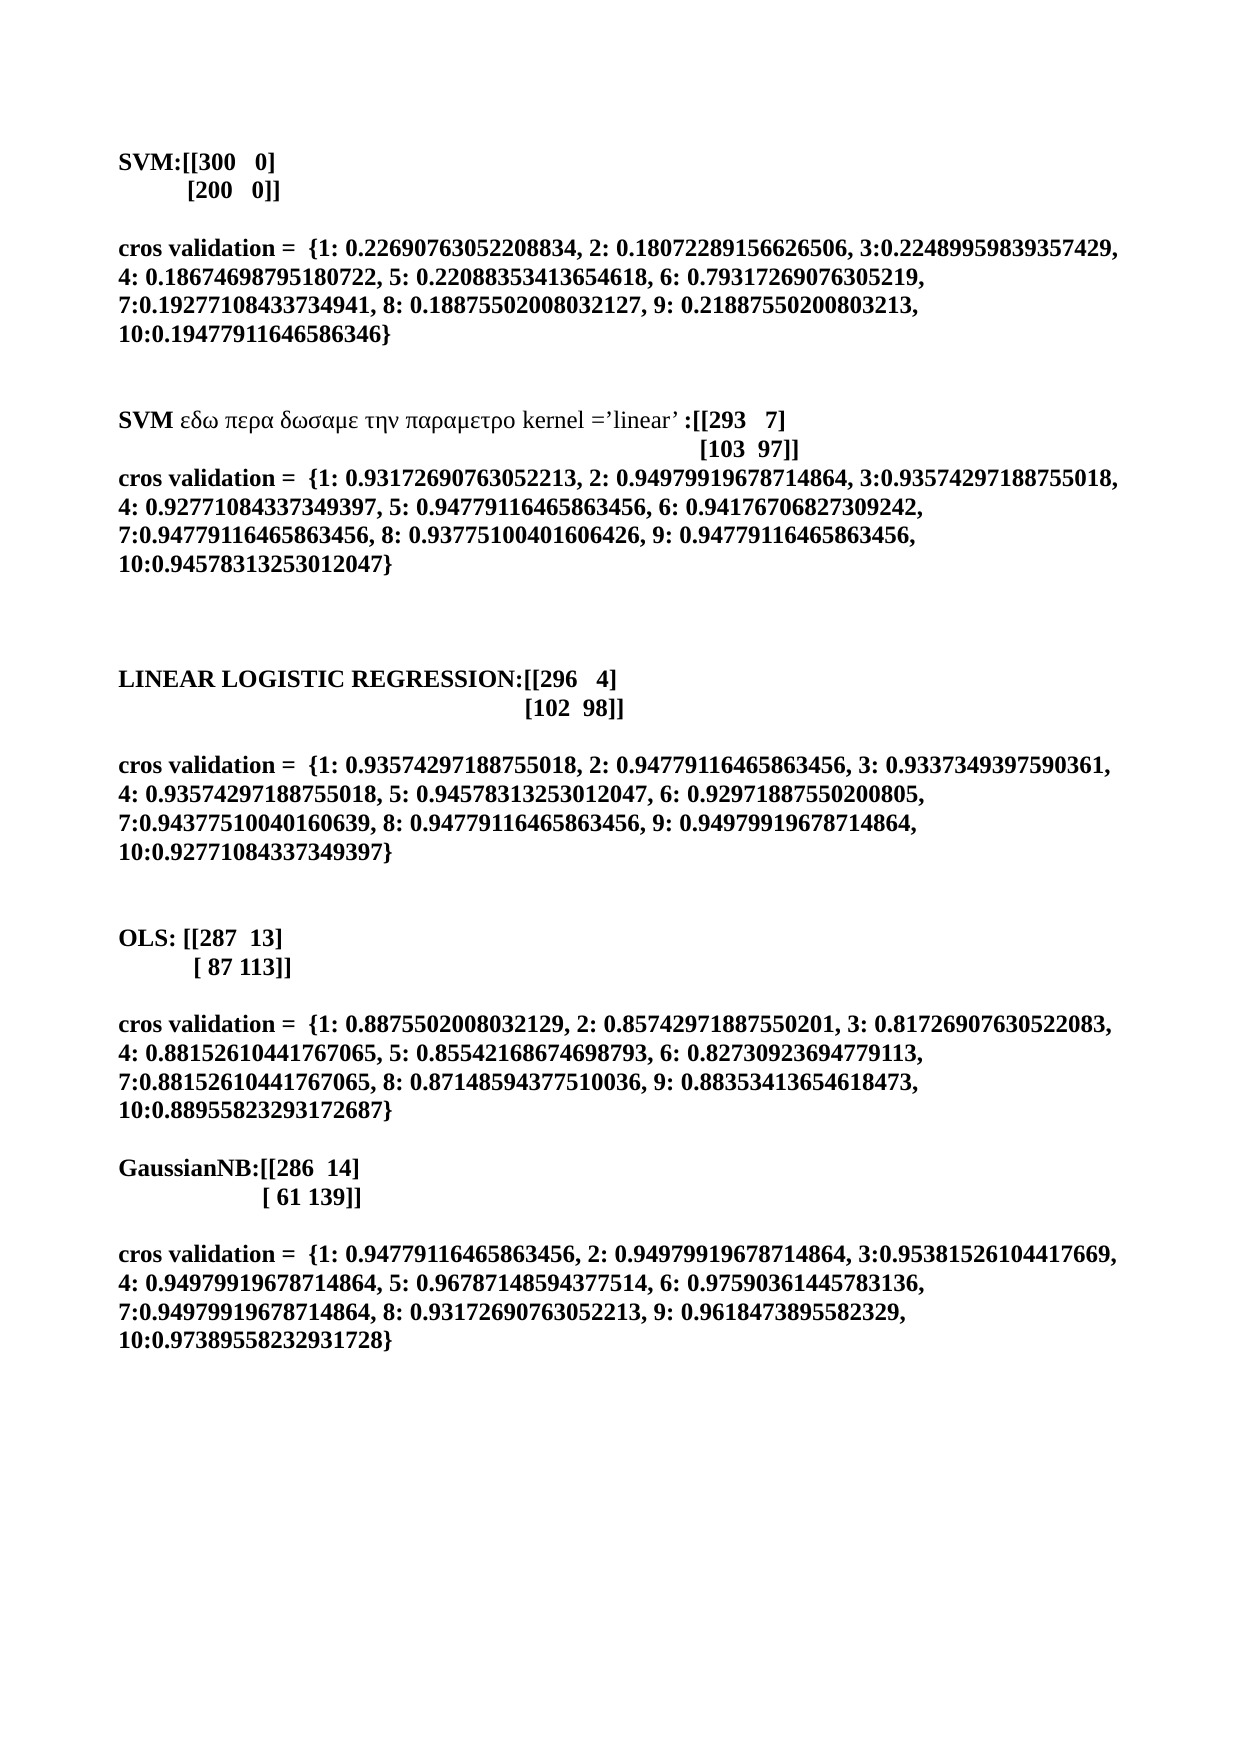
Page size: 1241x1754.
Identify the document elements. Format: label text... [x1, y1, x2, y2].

text OLS: [[287 13] [118, 923, 1122, 952]
text cros validation = {1: 0.93172690763052213, 2: 0.94979919678714864, 3:0.93574297188755018, 4: 0.92771084337349397, 5: 0.94779116465863456, 6: 0.94176706827309242, 7:0.94779116465863456, 8: 0.93775100401606426, 9: 0.94779116465863456, 10:0.94578313253012047} [118, 463, 1122, 578]
text [ 87 113]] [118, 952, 1122, 981]
text cros validation = {1: 0.22690763052208834, 2: 0.18072289156626506, 3:0.22489959839357429, 4: 0.18674698795180722, 5: 0.22088353413654618, 6: 0.79317269076305219, 7:0.19277108433734941, 8: 0.18875502008032127, 9: 0.21887550200803213, 10:0.19477911646586346} [118, 233, 1122, 348]
text SVM:[[300 0] [118, 147, 1122, 176]
text SVM εδω περα δωσαμε την παραμετρο kernel =’linear’ :[[293 7] [118, 406, 1122, 434]
text [103 97]] [118, 434, 1122, 463]
text cros validation = {1: 0.93574297188755018, 2: 0.94779116465863456, 3: 0.9337349397590361, 4: 0.93574297188755018, 5: 0.94578313253012047, 6: 0.92971887550200805, 7:0.94377510040160639, 8: 0.94779116465863456, 9: 0.94979919678714864, 10:0.92771084337349397} [118, 751, 1122, 866]
text [200 0]] [118, 176, 1122, 204]
text cros validation = {1: 0.8875502008032129, 2: 0.85742971887550201, 3: 0.81726907630522083, 4: 0.88152610441767065, 5: 0.85542168674698793, 6: 0.82730923694779113, 7:0.88152610441767065, 8: 0.87148594377510036, 9: 0.88353413654618473, 10:0.88955823293172687} [118, 1009, 1122, 1124]
text GaussianNB:[[286 14] [118, 1153, 1122, 1182]
text [102 98]] [118, 693, 1122, 722]
text cros validation = {1: 0.94779116465863456, 2: 0.94979919678714864, 3:0.95381526104417669, 4: 0.94979919678714864, 5: 0.96787148594377514, 6: 0.97590361445783136, 7:0.94979919678714864, 8: 0.93172690763052213, 9: 0.9618473895582329, 10:0.97389558232931728} [118, 1239, 1122, 1354]
text LINEAR LOGISTIC REGRESSION:[[296 4] [118, 664, 1122, 693]
text [ 61 139]] [118, 1182, 1122, 1211]
